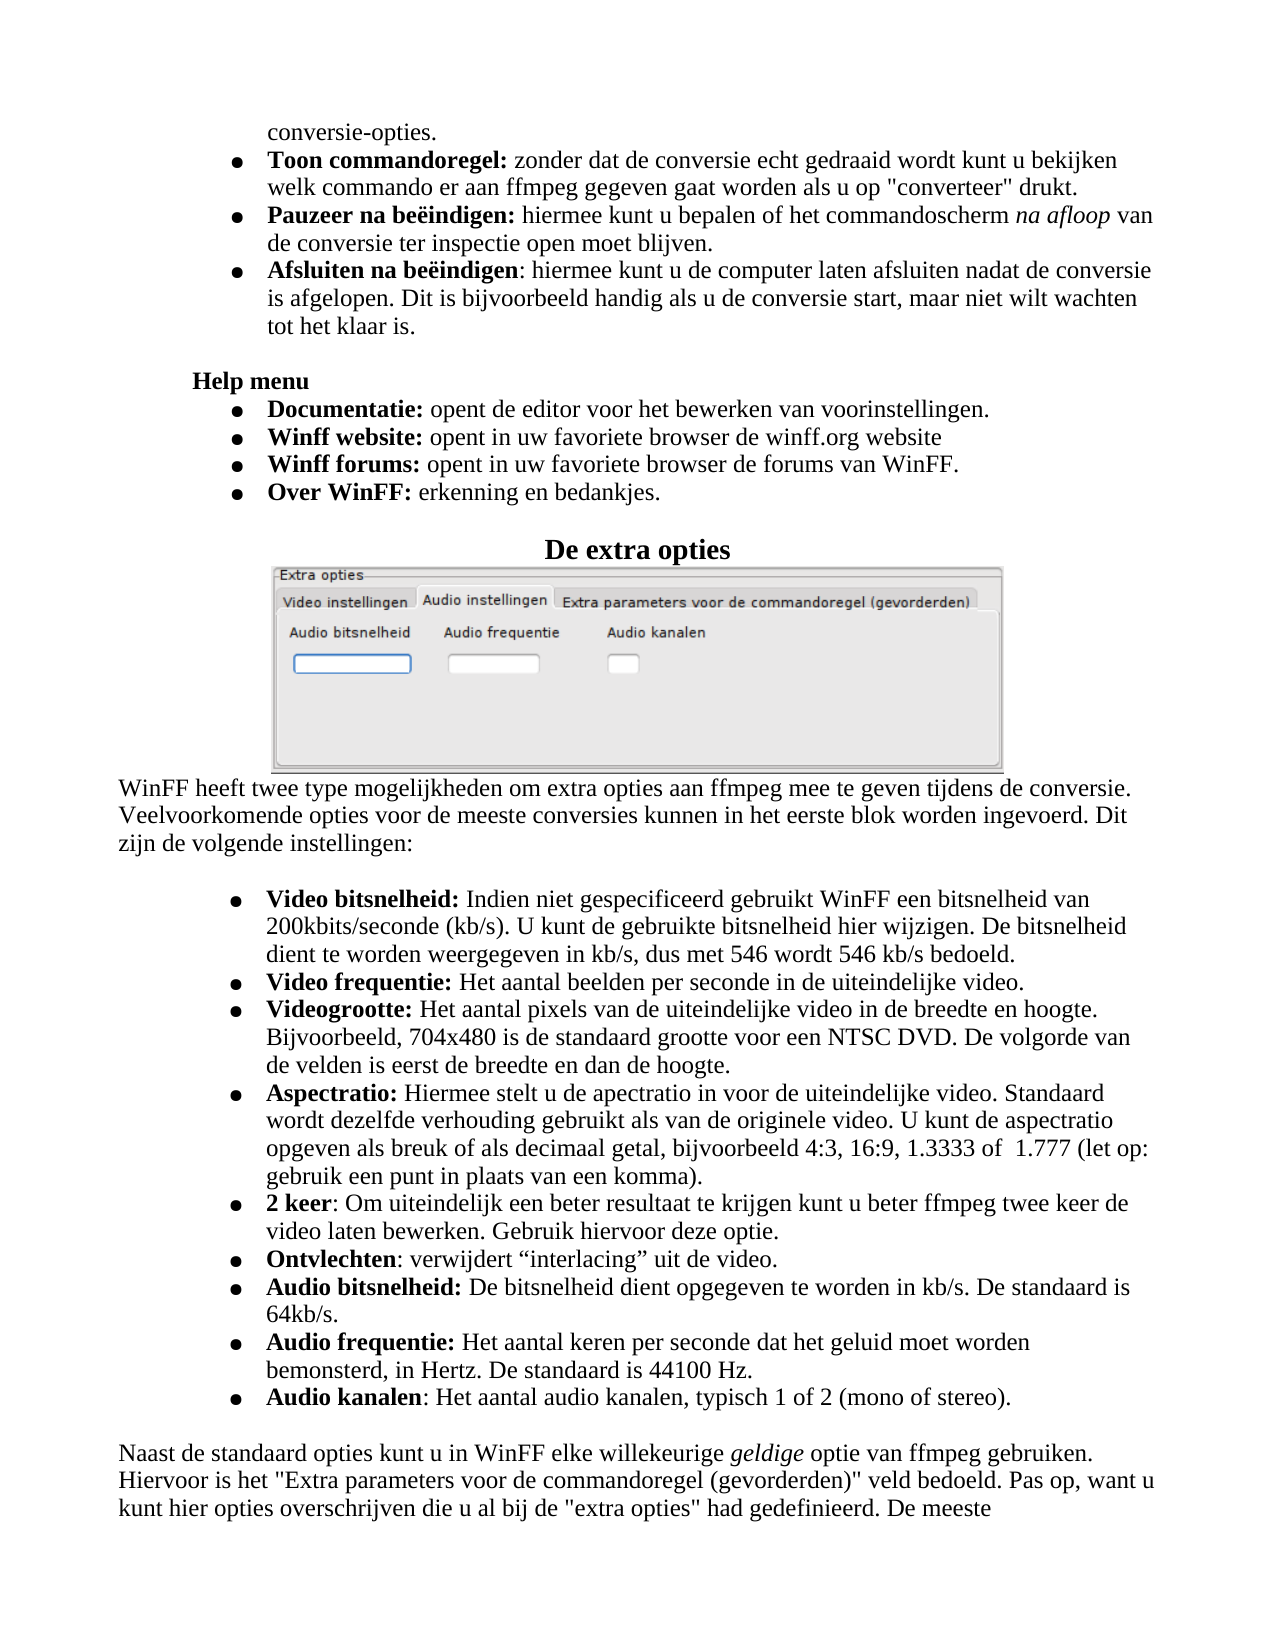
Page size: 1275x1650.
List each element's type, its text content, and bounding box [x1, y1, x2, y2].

list Audio frequentie: Het aantal keren per seconde dat het geluid moet worden bemonsterd, in Hertz. De standaard is 44100 Hz. [228, 1328, 1157, 1383]
list Aspectratio: Hiermee stelt u de apectratio in voor de uiteindelijke video. Standaard wordt dezelfde verhouding gebruikt als van de originele video. U kunt de aspectratio opgeven als breuk of als decimaal getal, bijvoorbeeld 4:3, 16:9, 1.3333 of 1.777 (let op: gebruik een punt in plaats van een komma). [228, 1079, 1157, 1189]
list Afsluiten na beëindigen: hiermee kunt u de computer laten afsluiten nadat de conversie is afgelopen. Dit is bijvoorbeeld handig als u de conversie start, maar niet wilt wachten tot het klaar is. [229, 257, 1157, 340]
text Naast de standaard opties kunt u in WinFF elke willekeurige geldige optie van ffmpeg gebruiken. Hiervoor is het "Extra parameters voor de commandoregel (gevorderden)" veld bedoeld. Pas op, want u kunt hier opties overschrijven die u al bij de "extra opties" had gedefinieerd. De meeste [118, 1439, 1157, 1522]
text Help menu [118, 367, 1157, 395]
text De extra opties [118, 534, 1157, 566]
list Documentatie: opent de editor voor het bewerken van voorinstellingen. [229, 395, 1157, 423]
list Video bitsnelheid: Indien niet gespecificeerd gebruikt WinFF een bitsnelheid van 200kbits/seconde (kb/s). U kunt de gebruikte bitsnelheid hier wijzigen. De bitsnelheid dient te worden weergegeven in kb/s, dus met 546 wordt 546 kb/s bedoeld. [228, 885, 1157, 968]
list Audio kanalen: Het aantal audio kanalen, typisch 1 of 2 (mono of stereo). [228, 1383, 1157, 1411]
list Winff forums: opent in uw favoriete browser de forums van WinFF. [229, 451, 1157, 478]
list Ontvlechten: verwijdert “interlacing” uit de video. [228, 1245, 1157, 1273]
list Pauzeer na beëindigen: hiermee kunt u bepalen of het commandoscherm na afloop van de conversie ter inspectie open moet blijven. [229, 201, 1157, 257]
list conversie-opties. [229, 118, 1157, 146]
list Videogrootte: Het aantal pixels van de uiteindelijke video in de breedte en hoogte. Bijvoorbeeld, 704x480 is de standaard grootte voor een NTSC DVD. De volgorde van de velden is eerst de breedte en dan de hoogte. [228, 996, 1157, 1079]
text WinFF heeft twee type mogelijkheden om extra opties aan ffmpeg mee te geven tijdens de conversie. Veelvoorkomende opties voor de meeste conversies kunnen in het eerste blok worden ingevoerd. Dit zijn de volgende instellingen: [118, 566, 1157, 857]
list 2 keer: Om uiteindelijk een beter resultaat te krijgen kunt u beter ffmpeg twee keer de video laten bewerken. Gebruik hiervoor deze optie. [228, 1189, 1157, 1245]
picture [271, 566, 1004, 774]
list Video frequentie: Het aantal beelden per seconde in de uiteindelijke video. [228, 968, 1157, 996]
list Over WinFF: erkenning en bedankjes. [229, 478, 1157, 506]
list Winff website: opent in uw favoriete browser de winff.org website [229, 423, 1157, 451]
list Toon commandoregel: zonder dat de conversie echt gedraaid wordt kunt u bekijken welk commando er aan ffmpeg gegeven gaat worden als u op "converteer" drukt. [229, 146, 1157, 201]
list Audio bitsnelheid: De bitsnelheid dient opgegeven te worden in kb/s. De standaard is 64kb/s. [228, 1273, 1157, 1328]
